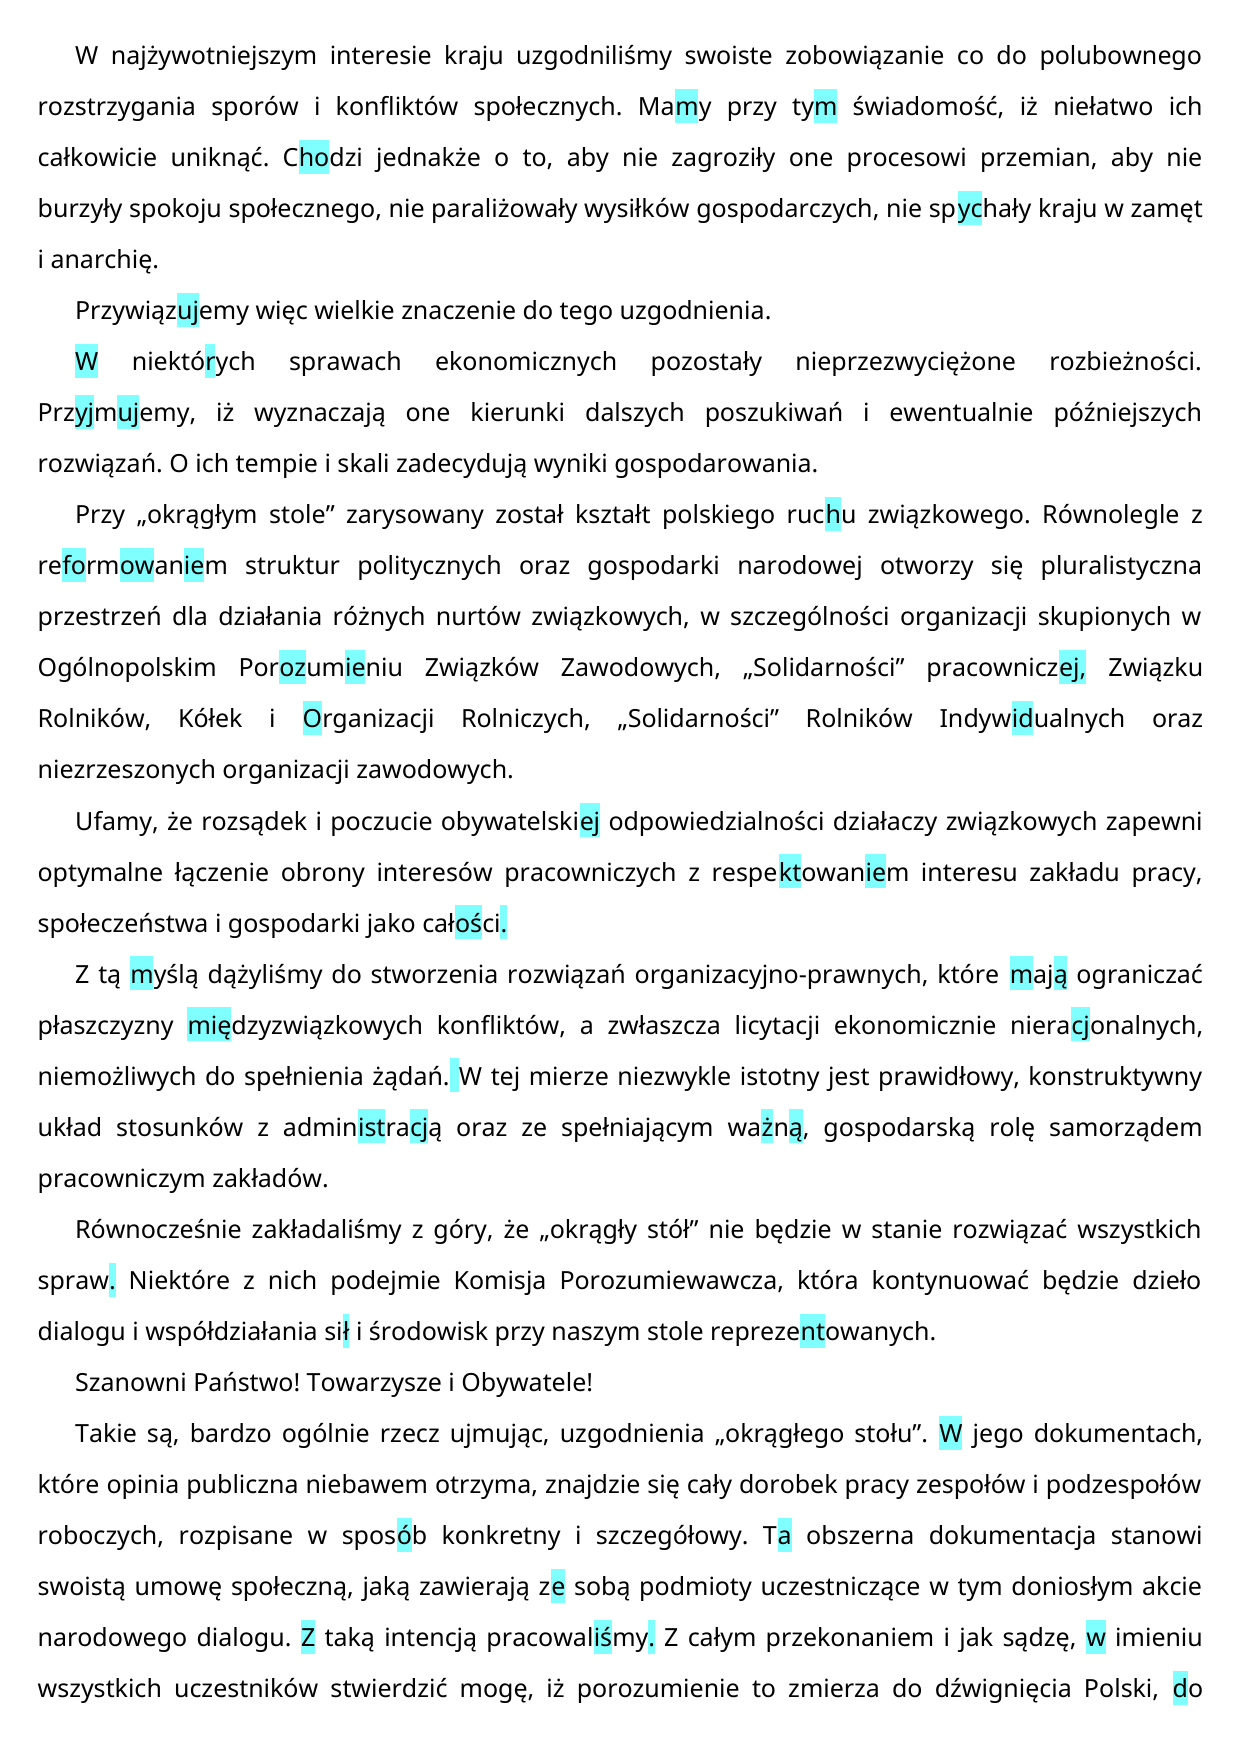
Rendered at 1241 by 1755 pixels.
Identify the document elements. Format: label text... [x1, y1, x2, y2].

text Takie są, bardzo ogólnie rzecz ujmując, uzgodnienia „okrągłego stołu”. W jego dokumentach, które opinia publiczna niebawem otrzyma, znajdzie się cały dorobek pracy zespołów i podzespołów roboczych, rozpisane w sposób konkretny i szczegółowy. Ta obszerna dokumentacja stanowi swoistą umowę społeczną, jaką zawierają ze sobą podmioty uczestniczące w tym doniosłym akcie narodowego dialogu. Z taką intencją pracowaliśmy. Z całym przekonaniem i jak sądzę, w imieniu wszystkich uczestników stwierdzić mogę, iż porozumienie to zmierza do dźwignięcia Polski, do [37, 1416, 1203, 1705]
text Ufamy, że rozsądek i poczucie obywatelskiej odpowiedzialności działaczy związkowych zapewni optymalne łączenie obrony interesów pracowniczych z respektowaniem interesu zakładu pracy, społeczeństwa i gospodarki jako całości. [37, 803, 1203, 939]
text Szanowni Państwo! Towarzysze i Obywatele! [37, 1364, 1203, 1399]
text Równocześnie zakładaliśmy z góry, że „okrągły stół” nie będzie w stanie rozwiązać wszystkich spraw. Niektóre z nich podejmie Komisja Porozumiewawcza, która kontynuować będzie dzieło dialogu i współdziałania sił i środowisk przy naszym stole reprezentowanych. [37, 1211, 1203, 1348]
text Przywiązujemy więc wielkie znaczenie do tego uzgodnienia. [37, 293, 1203, 327]
text Z tą myślą dążyliśmy do stworzenia rozwiązań organizacyjno-prawnych, które mają ograniczać płaszczyzny międzyzwiązkowych konfliktów, a zwłaszcza licytacji ekonomicznie nieracjonalnych, niemożliwych do spełnienia żądań. W tej mierze niezwykle istotny jest prawidłowy, konstruktywny układ stosunków z administracją oraz ze spełniającym ważną, gospodarską rolę samorządem pracowniczym zakładów. [37, 956, 1203, 1194]
text W niektórych sprawach ekonomicznych pozostały nieprzezwyciężone rozbieżności. Przyjmujemy, iż wyznaczają one kierunki dalszych poszukiwań i ewentualnie późniejszych rozwiązań. O ich tempie i skali zadecydują wyniki gospodarowania. [37, 344, 1203, 480]
text W najżywotniejszym interesie kraju uzgodniliśmy swoiste zobowiązanie co do polubownego rozstrzygania sporów i konfliktów społecznych. Mamy przy tym świadomość, iż niełatwo ich całkowicie uniknąć. Chodzi jednakże o to, aby nie zagroziły one procesowi przemian, aby nie burzyły spokoju społecznego, nie paraliżowały wysiłków gospodarczych, nie spychały kraju w zamęt i anarchię. [37, 37, 1203, 276]
text Przy „okrągłym stole” zarysowany został kształt polskiego ruchu związkowego. Równolegle z reformowaniem struktur politycznych oraz gospodarki narodowej otworzy się pluralistyczna przestrzeń dla działania różnych nurtów związkowych, w szczególności organizacji skupionych w Ogólnopolskim Porozumieniu Związków Zawodowych, „Solidarności” pracowniczej, Związku Rolników, Kółek i Organizacji Rolniczych, „Solidarności” Rolników Indywidualnych oraz niezrzeszonych organizacji zawodowych. [37, 497, 1203, 786]
